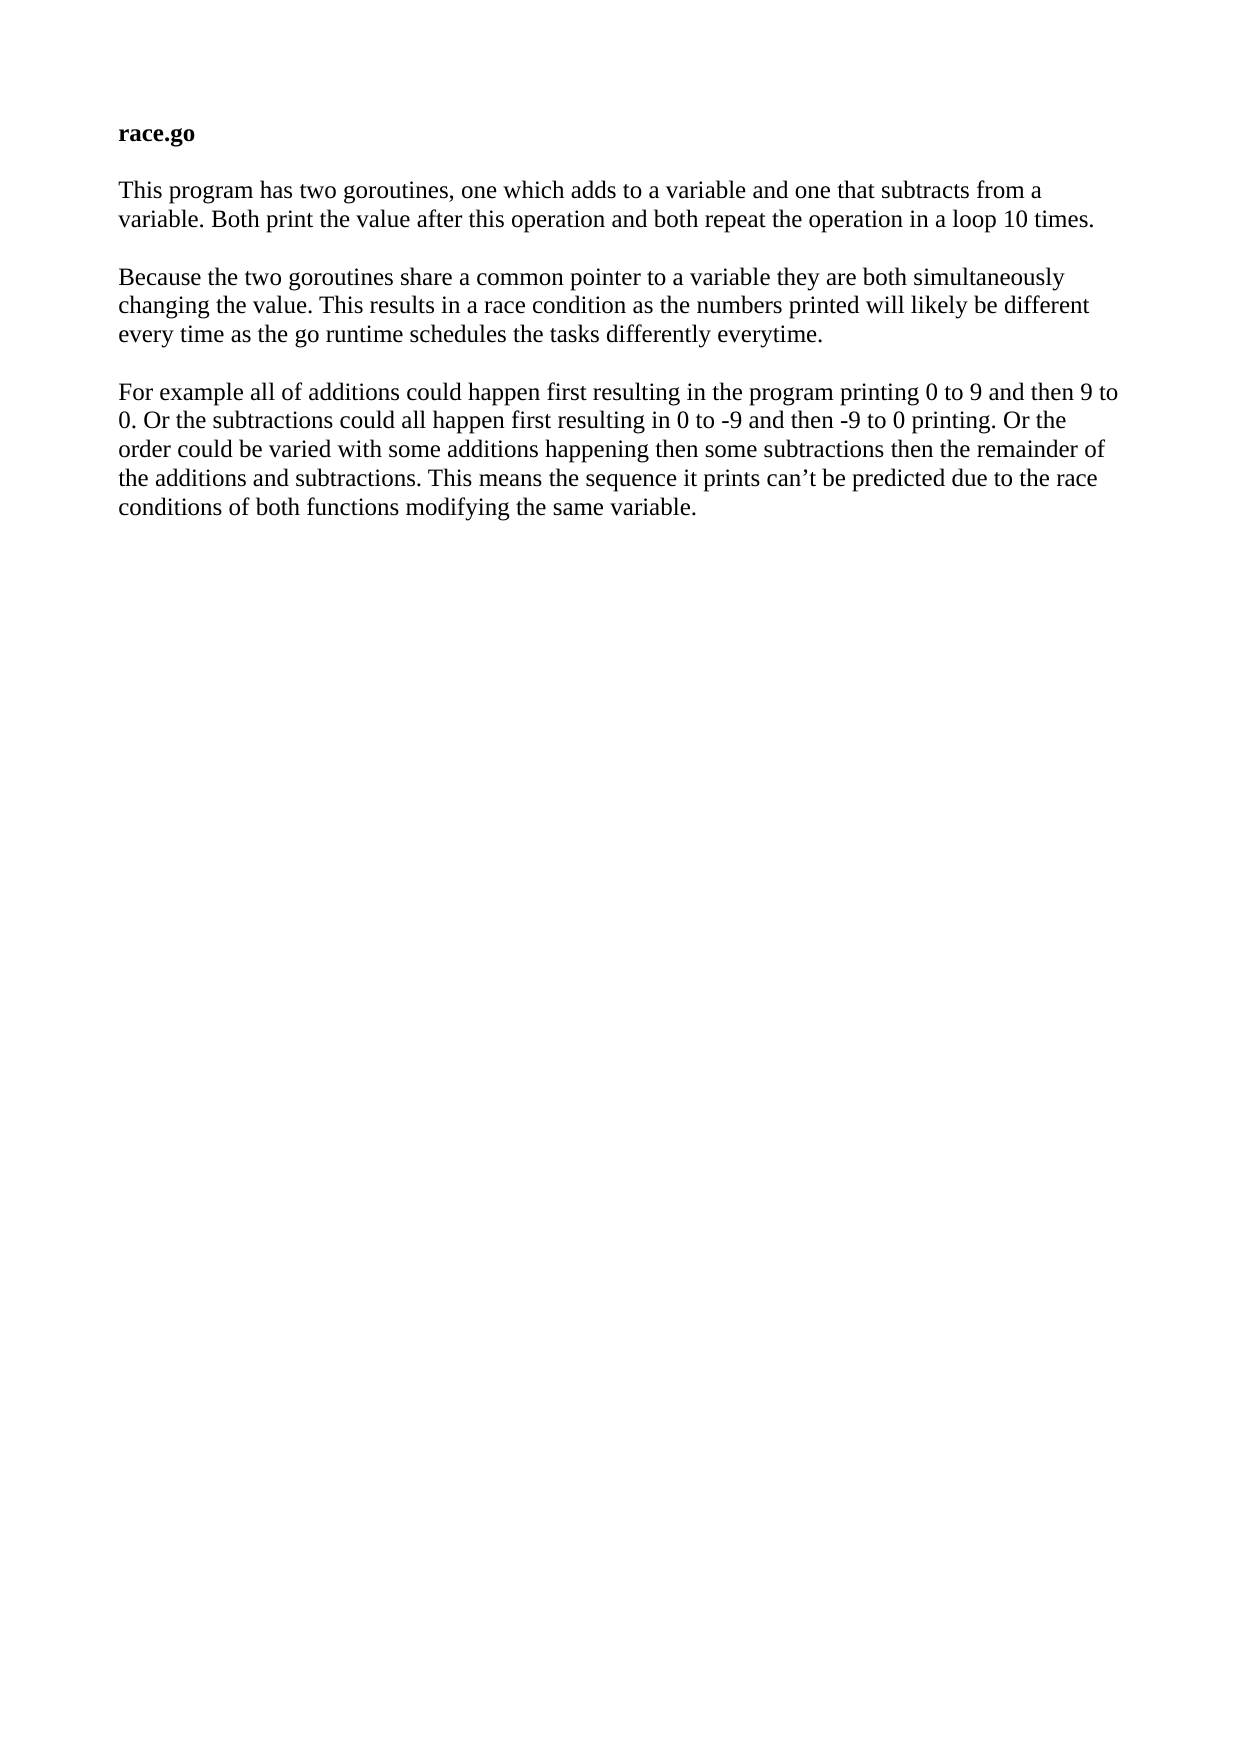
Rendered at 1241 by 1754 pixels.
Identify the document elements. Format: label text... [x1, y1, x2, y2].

text Because the two goroutines share a common pointer to a variable they are both simultaneously changing the value. This results in a race condition as the numbers printed will likely be different every time as the go runtime schedules the tasks differently everytime. [118, 262, 1122, 348]
text For example all of additions could happen first resulting in the program printing 0 to 9 and then 9 to 0. Or the subtractions could all happen first resulting in 0 to -9 and then -9 to 0 printing. Or the order could be varied with some additions happening then some subtractions then the remainder of the additions and subtractions. This means the sequence it prints can’t be predicted due to the race conditions of both functions modifying the same variable. [118, 377, 1122, 521]
text This program has two goroutines, one which adds to a variable and one that subtracts from a variable. Both print the value after this operation and both repeat the operation in a loop 10 times. [118, 176, 1122, 233]
text race.go [118, 118, 1122, 147]
